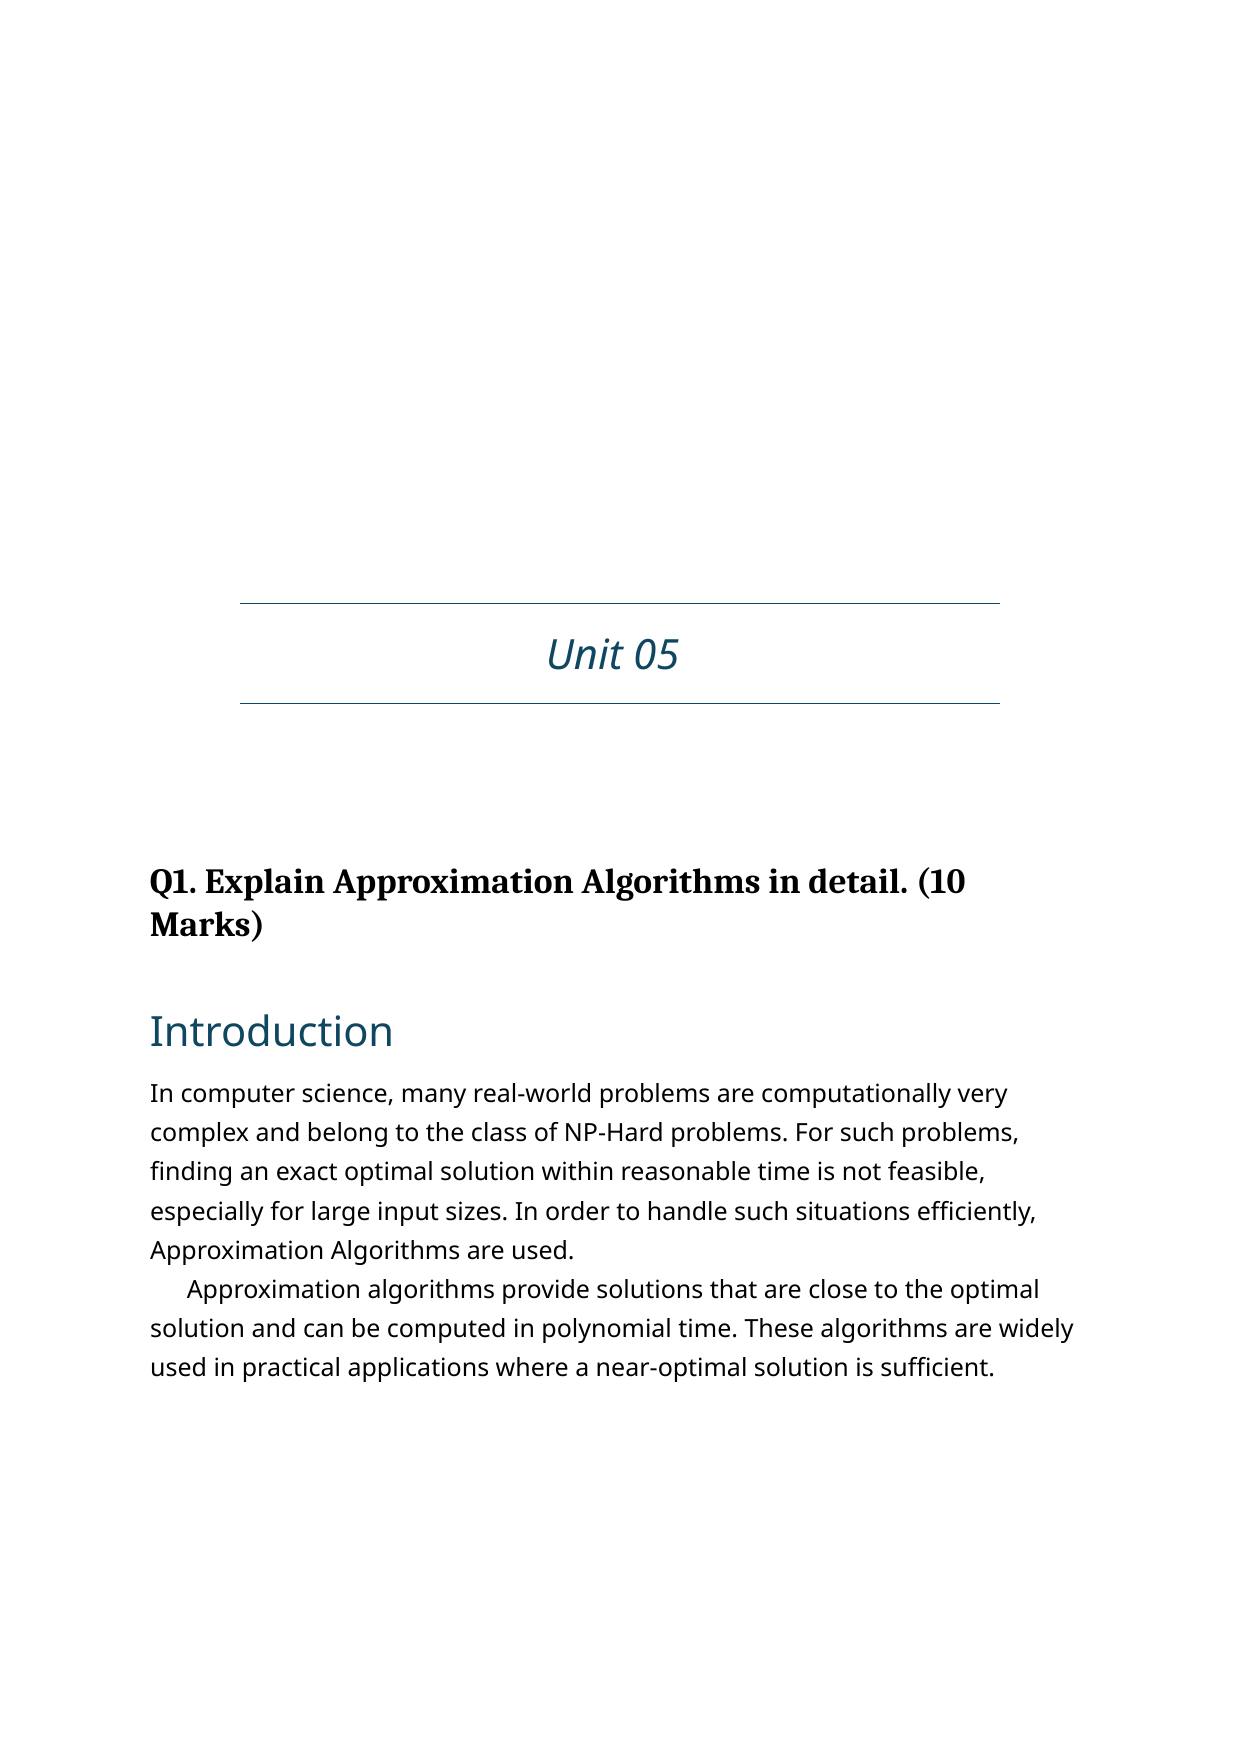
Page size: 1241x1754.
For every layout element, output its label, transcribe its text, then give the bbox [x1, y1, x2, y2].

text Unit 05 [240, 604, 1000, 703]
text Q1. Explain Approximation Algorithms in detail. (10 [149, 861, 1090, 902]
text In computer science, many real-world problems are computationally very complex and belong to the class of NP-Hard problems. For such problems, finding an exact optimal solution within reasonable time is not feasible, especially for large input sizes. In order to handle such situations efficiently, Approximation Algorithms are used. [150, 1076, 1090, 1266]
text Approximation algorithms provide solutions that are close to the optimal solution and can be computed in polynomial time. These algorithms are widely used in practical applications where a near-optimal solution is sufficient. [150, 1271, 1090, 1384]
subtitle Introduction [149, 1002, 1090, 1059]
text Marks) [149, 905, 1090, 946]
